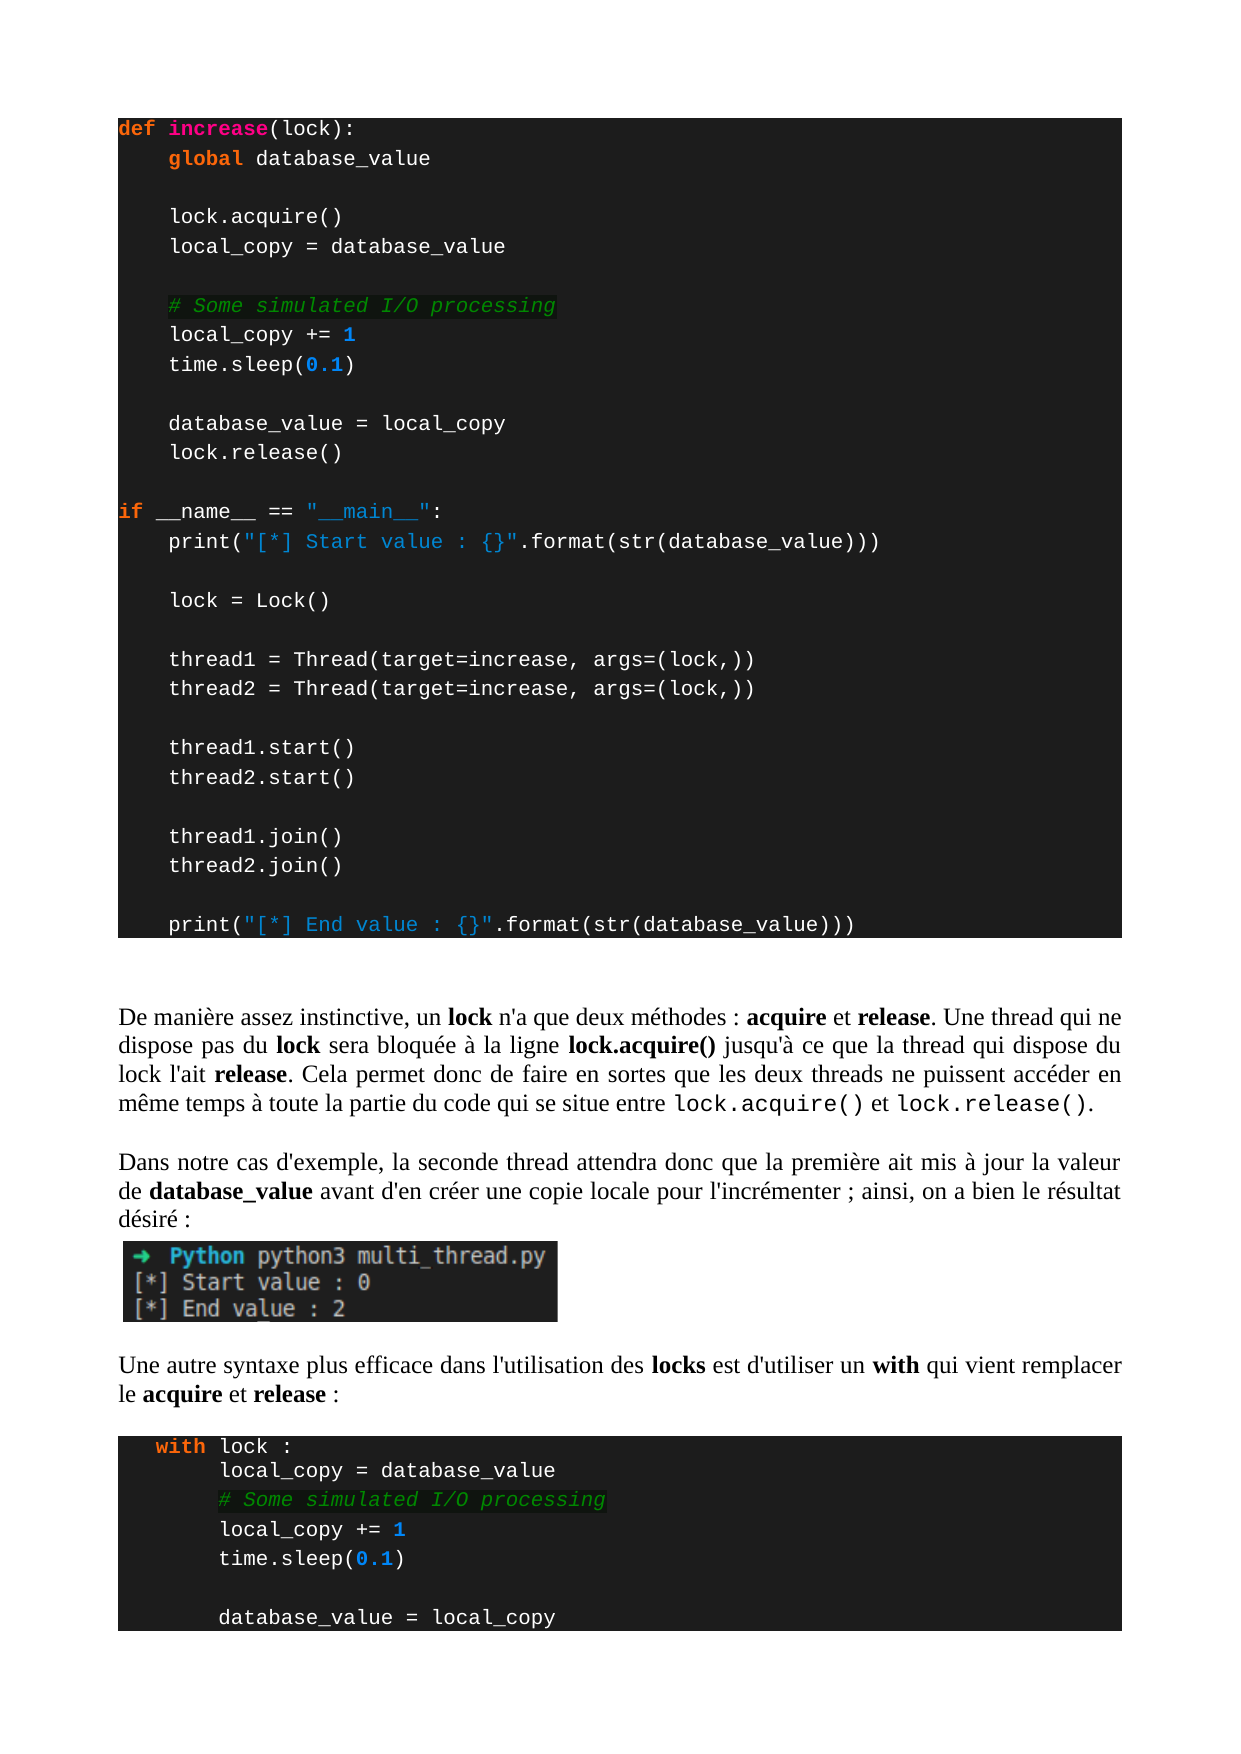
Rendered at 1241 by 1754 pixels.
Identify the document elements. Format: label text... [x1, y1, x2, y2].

text lock.release() [118, 442, 1122, 466]
text thread1.start() [118, 737, 1122, 761]
text local_copy += 1 [118, 1519, 1122, 1543]
text De manière assez instinctive, un lock n'a que deux méthodes : acquire et release. Une thread qui ne dispose pas du lock sera bloquée à la ligne lock.acquire() jusqu'à ce que la thread qui dispose du lock l'ait release. Cela permet donc de faire en sortes que les deux threads ne puissent accéder en même temps à toute la partie du code qui se situe entre lock.acquire() et lock.release(). [118, 1002, 1122, 1118]
text with lock : [118, 1436, 1122, 1460]
text Une autre syntaxe plus efficace dans l'utilisation des locks est d'utiliser un with qui vient remplacer le acquire et release : [118, 1350, 1122, 1408]
text thread2.start() [118, 767, 1122, 790]
text thread2.join() [118, 855, 1122, 879]
text time.sleep(0.1) [118, 354, 1122, 378]
text local_copy += 1 [118, 324, 1122, 348]
text local_copy = database_value [118, 1460, 1122, 1484]
text if __name__ == "__main__": [118, 501, 1122, 525]
text Dans notre cas d'exemple, la seconde thread attendra donc que la première ait mis à jour la valeur de database_value avant d'en créer une copie locale pour l'incrémenter ; ainsi, on a bien le résultat désiré : [118, 1147, 1122, 1233]
text thread2 = Thread(target=increase, args=(lock,)) [118, 678, 1122, 702]
text # Some simulated I/O processing [118, 1489, 1122, 1513]
text print("[*] Start value : {}".format(str(database_value))) [118, 531, 1122, 554]
text thread1.join() [118, 826, 1122, 849]
text lock.acquire() [118, 207, 1122, 230]
text lock = Lock() [118, 590, 1122, 613]
text def increase(lock): [118, 118, 1122, 142]
text local_copy = database_value [118, 236, 1122, 260]
text global database_value [118, 148, 1122, 171]
text time.sleep(0.1) [118, 1548, 1122, 1572]
text # Some simulated I/O processing [118, 295, 1122, 319]
text print("[*] End value : {}".format(str(database_value))) [118, 914, 1122, 938]
text thread1 = Thread(target=increase, args=(lock,)) [118, 649, 1122, 672]
text database_value = local_copy [118, 413, 1122, 437]
text database_value = local_copy [118, 1607, 1122, 1631]
